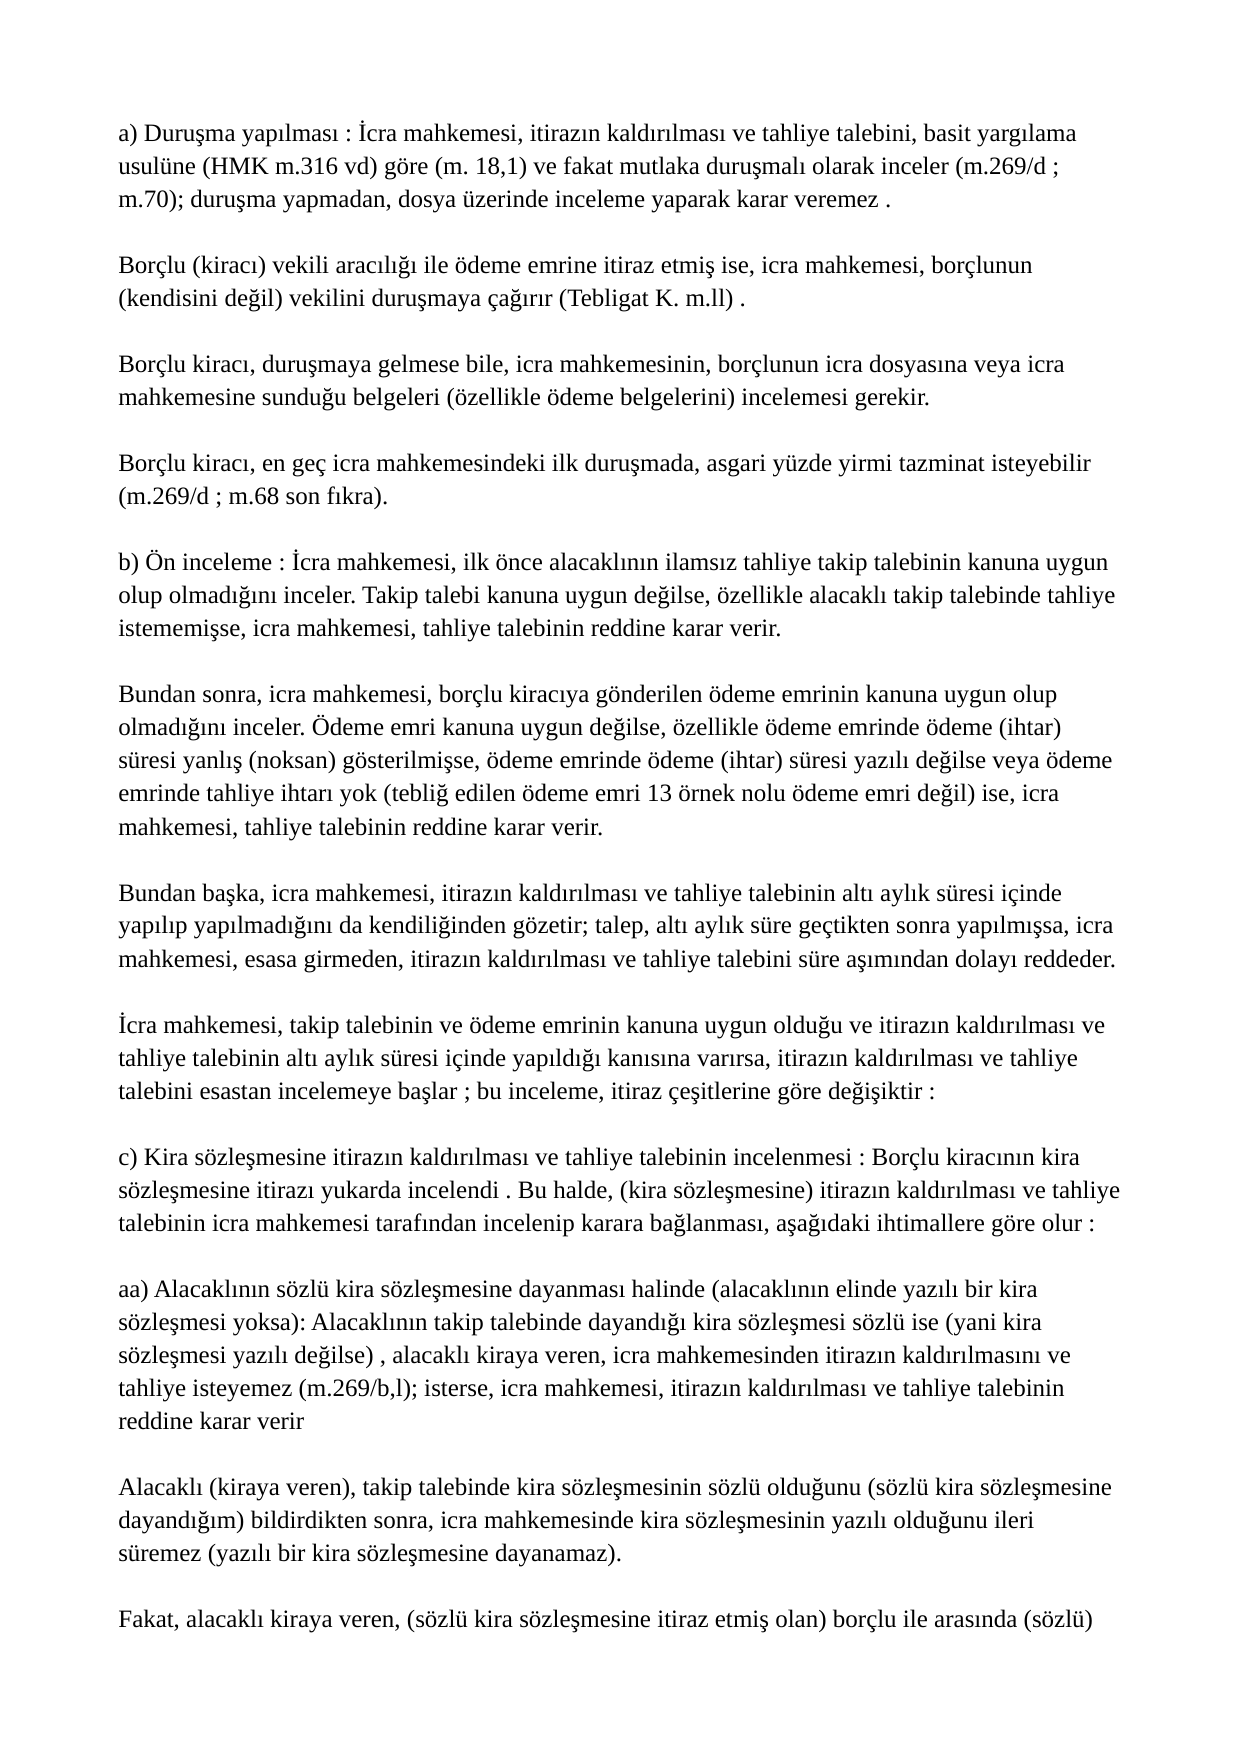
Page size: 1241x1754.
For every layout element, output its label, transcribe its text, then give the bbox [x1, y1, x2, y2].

text a) Duruşma yapılması : İcra mahkemesi, itirazın kaldırılması ve tahliye talebini, basit yargılama usulüne (HMK m.316 vd) göre (m. 18,1) ve fakat mutlaka duruşmalı olarak inceler (m.269/d ; m.70); duruşma yapmadan, dosya üzerinde inceleme yaparak karar veremez . Borçlu (kiracı) vekili aracılığı ile ödeme emrine itiraz etmiş ise, icra mahkemesi, borçlunun (kendisini değil) vekilini duruşmaya çağırır (Tebligat K. m.ll) . Borçlu kiracı, duruşmaya gelmese bile, icra mahkemesinin, borçlunun icra dosyasına veya icra mahkemesine sunduğu belgeleri (özellikle ödeme belgelerini) incelemesi gerekir. Borçlu kiracı, en geç icra mahkemesindeki ilk duruşmada, asgari yüzde yirmi tazminat isteyebilir (m.269/d ; m.68 son fıkra). b) Ön inceleme : İcra mahkemesi, ilk önce alacaklının ilamsız tahliye takip talebinin kanuna uygun olup olmadığını inceler. Takip talebi kanuna uygun değilse, özellikle alacaklı takip talebinde tahliye istememişse, icra mahkemesi, tahliye talebinin reddine karar verir. Bundan sonra, icra mahkemesi, borçlu kiracıya gönderilen ödeme emrinin kanuna uygun olup olmadığını inceler. Ödeme emri kanuna uygun değilse, özellikle ödeme emrinde ödeme (ihtar) süresi yanlış (noksan) gösterilmişse, ödeme emrinde ödeme (ihtar) süresi yazılı değilse veya ödeme emrinde tahliye ihtarı yok (tebliğ edilen ödeme emri 13 örnek nolu ödeme emri değil) ise, icra mahkemesi, tahliye talebinin reddine karar verir. Bundan başka, icra mahkemesi, itirazın kaldırılması ve tahliye talebinin altı aylık süresi içinde yapılıp yapılmadığını da kendiliğinden gözetir; talep, altı aylık süre geçtikten sonra yapılmışsa, icra mahkemesi, esasa girmeden, itirazın kaldırılması ve tahliye talebini süre aşımından dolayı reddeder. İcra mahkemesi, takip talebinin ve ödeme emrinin kanuna uygun olduğu ve itirazın kaldırılması ve tahliye talebinin altı aylık süresi içinde yapıldığı kanısına varırsa, itirazın kaldırılması ve tahliye talebini esastan incelemeye başlar ; bu inceleme, itiraz çeşitlerine göre değişiktir : c) Kira sözleşmesine itirazın kaldırılması ve tahliye talebinin incelenmesi : Borçlu kiracının kira sözleşmesine itirazı yukarda incelendi . Bu halde, (kira sözleşmesine) itirazın kaldırılması ve tahliye talebinin icra mahkemesi tarafından incelenip karara bağlanması, aşağıdaki ihtimallere göre olur : aa) Alacaklının sözlü kira sözleşmesine dayanması halinde (alacaklının elinde yazılı bir kira sözleşmesi yoksa): Alacaklının takip talebinde dayandığı kira sözleşmesi sözlü ise (yani kira sözleşmesi yazılı değilse) , alacaklı kiraya veren, icra mahkemesinden itirazın kaldırılmasını ve tahliye isteyemez (m.269/b,l); isterse, icra mahkemesi, itirazın kaldırılması ve tahliye talebinin reddine karar verir Alacaklı (kiraya veren), takip talebinde kira sözleşmesinin sözlü olduğunu (sözlü kira sözleşmesine dayandığım) bildirdikten sonra, icra mahkemesinde kira sözleşmesinin yazılı olduğunu ileri süremez (yazılı bir kira sözleşmesine dayanamaz). Fakat, alacaklı kiraya veren, (sözlü kira sözleşmesine itiraz etmiş olan) borçlu ile arasında (sözlü) [118, 118, 1122, 1633]
